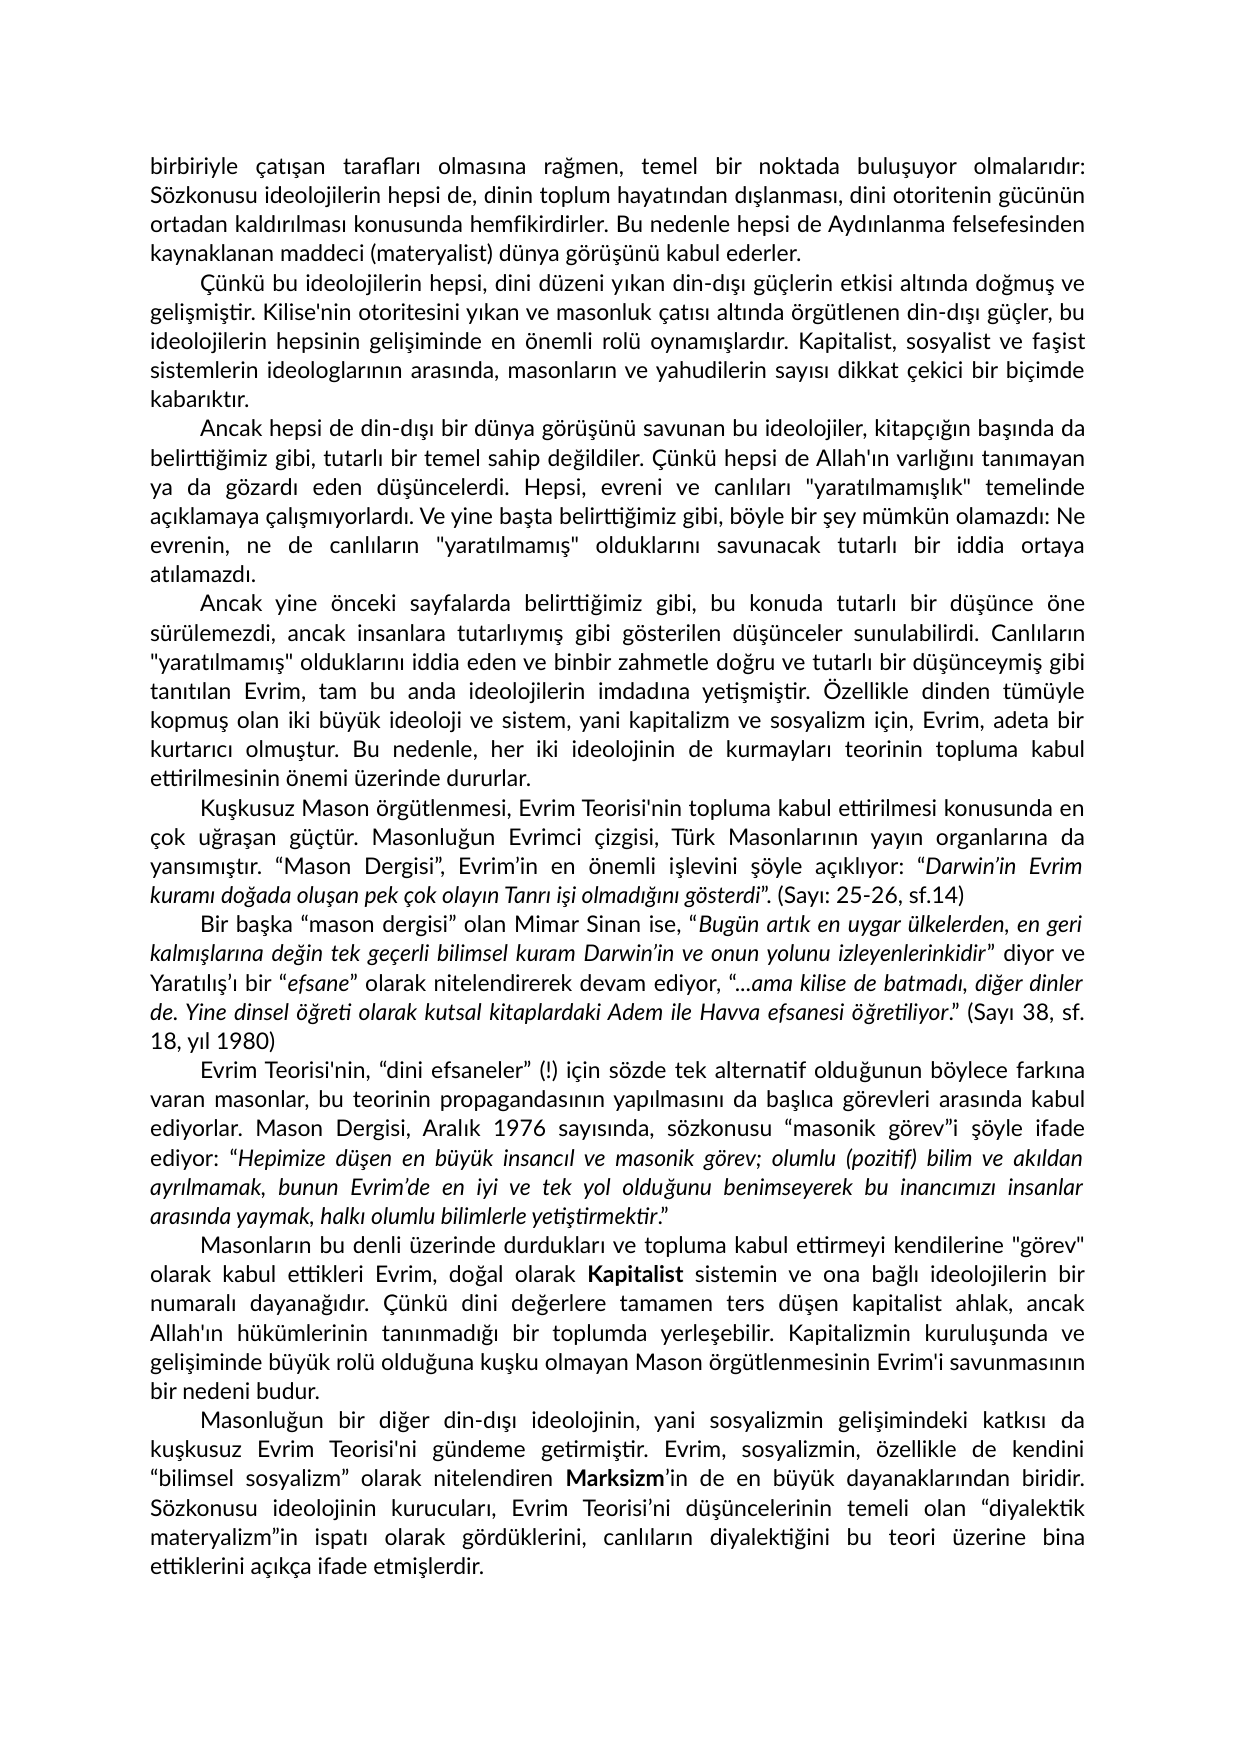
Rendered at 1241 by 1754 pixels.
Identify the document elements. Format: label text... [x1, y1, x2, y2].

text birbiriyle çatışan tarafları olmasına rağmen, temel bir noktada buluşuyor olmalarıdır: Sözkonusu ideolojilerin hepsi de, dinin toplum hayatından dışlanması, dini otoritenin gücünün ortadan kaldırılması konusunda hemfikirdirler. Bu nedenle hepsi de Aydınlanma felsefesinden kaynaklanan maddeci (materyalist) dünya görüşünü kabul ederler. [150, 150, 1085, 267]
text Evrim Teorisi'nin, “dini efsaneler” (!) için sözde tek alternatif olduğunun böylece farkına varan masonlar, bu teorinin propagandasının yapılmasını da başlıca görevleri arasında kabul ediyorlar. Mason Dergisi, Aralık 1976 sayısında, sözkonusu “masonik görev”i şöyle ifade ediyor: “Hepimize düşen en büyük insancıl ve masonik görev; olumlu (pozitif) bilim ve akıldan ayrılmamak, bunun Evrim’de en iyi ve tek yol olduğunu benimseyerek bu inancımızı insanlar arasında yaymak, halkı olumlu bilimlerle yetiştirmektir.” [150, 1054, 1085, 1229]
text Kuşkusuz Mason örgütlenmesi, Evrim Teorisi'nin topluma kabul ettirilmesi konusunda en çok uğraşan güçtür. Masonluğun Evrimci çizgisi, Türk Masonlarının yayın organlarına da yansımıştır. “Mason Dergisi”, Evrim’in en önemli işlevini şöyle açıklıyor: “Darwin’in Evrim kuramı doğada oluşan pek çok olayın Tanrı işi olmadığını gösterdi”. (Sayı: 25-26, sf.14) [150, 792, 1085, 908]
text Çünkü bu ideolojilerin hepsi, dini düzeni yıkan din-dışı güçlerin etkisi altında doğmuş ve gelişmiştir. Kilise'nin otoritesini yıkan ve masonluk çatısı altında örgütlenen din-dışı güçler, bu ideolojilerin hepsinin gelişiminde en önemli rolü oynamışlardır. Kapitalist, sosyalist ve faşist sistemlerin ideologlarının arasında, masonların ve yahudilerin sayısı dikkat çekici bir biçimde kabarıktır. [150, 267, 1085, 412]
text Bir başka “mason dergisi” olan Mimar Sinan ise, “Bugün artık en uygar ülkelerden, en geri kalmışlarına değin tek geçerli bilimsel kuram Darwin’in ve onun yolunu izleyenlerinkidir” diyor ve Yaratılış’ı bir “efsane” olarak nitelendirerek devam ediyor, “...ama kilise de batmadı, diğer dinler de. Yine dinsel öğreti olarak kutsal kitaplardaki Adem ile Havva efsanesi öğretiliyor.” (Sayı 38, sf. 18, yıl 1980) [150, 908, 1085, 1054]
text Ancak yine önceki sayfalarda belirttiğimiz gibi, bu konuda tutarlı bir düşünce öne sürülemezdi, ancak insanlara tutarlıymış gibi gösterilen düşünceler sunulabilirdi. Canlıların "yaratılmamış" olduklarını iddia eden ve binbir zahmetle doğru ve tutarlı bir düşünceymiş gibi tanıtılan Evrim, tam bu anda ideolojilerin imdadına yetişmiştir. Özellikle dinden tümüyle kopmuş olan iki büyük ideoloji ve sistem, yani kapitalizm ve sosyalizm için, Evrim, adeta bir kurtarıcı olmuştur. Bu nedenle, her iki ideolojinin de kurmayları teorinin topluma kabul ettirilmesinin önemi üzerinde dururlar. [150, 587, 1085, 792]
text Masonların bu denli üzerinde durdukları ve topluma kabul ettirmeyi kendilerine "görev" olarak kabul ettikleri Evrim, doğal olarak Kapitalist sistemin ve ona bağlı ideolojilerin bir numaralı dayanağıdır. Çünkü dini değerlere tamamen ters düşen kapitalist ahlak, ancak Allah'ın hükümlerinin tanınmadığı bir toplumda yerleşebilir. Kapitalizmin kuruluşunda ve gelişiminde büyük rolü olduğuna kuşku olmayan Mason örgütlenmesinin Evrim'i savunmasının bir nedeni budur. [150, 1229, 1085, 1404]
text Masonluğun bir diğer din-dışı ideolojinin, yani sosyalizmin gelişimindeki katkısı da kuşkusuz Evrim Teorisi'ni gündeme getirmiştir. Evrim, sosyalizmin, özellikle de kendini “bilimsel sosyalizm” olarak nitelendiren Marksizm’in de en büyük dayanaklarından biridir. Sözkonusu ideolojinin kurucuları, Evrim Teorisi’ni düşüncelerinin temeli olan “diyalektik materyalizm”in ispatı olarak gördüklerini, canlıların diyalektiğini bu teori üzerine bina ettiklerini açıkça ifade etmişlerdir. [150, 1404, 1085, 1579]
text Ancak hepsi de din-dışı bir dünya görüşünü savunan bu ideolojiler, kitapçığın başında da belirttiğimiz gibi, tutarlı bir temel sahip değildiler. Çünkü hepsi de Allah'ın varlığını tanımayan ya da gözardı eden düşüncelerdi. Hepsi, evreni ve canlıları "yaratılmamışlık" temelinde açıklamaya çalışmıyorlardı. Ve yine başta belirttiğimiz gibi, böyle bir şey mümkün olamazdı: Ne evrenin, ne de canlıların "yaratılmamış" olduklarını savunacak tutarlı bir iddia ortaya atılamazdı. [150, 412, 1085, 587]
